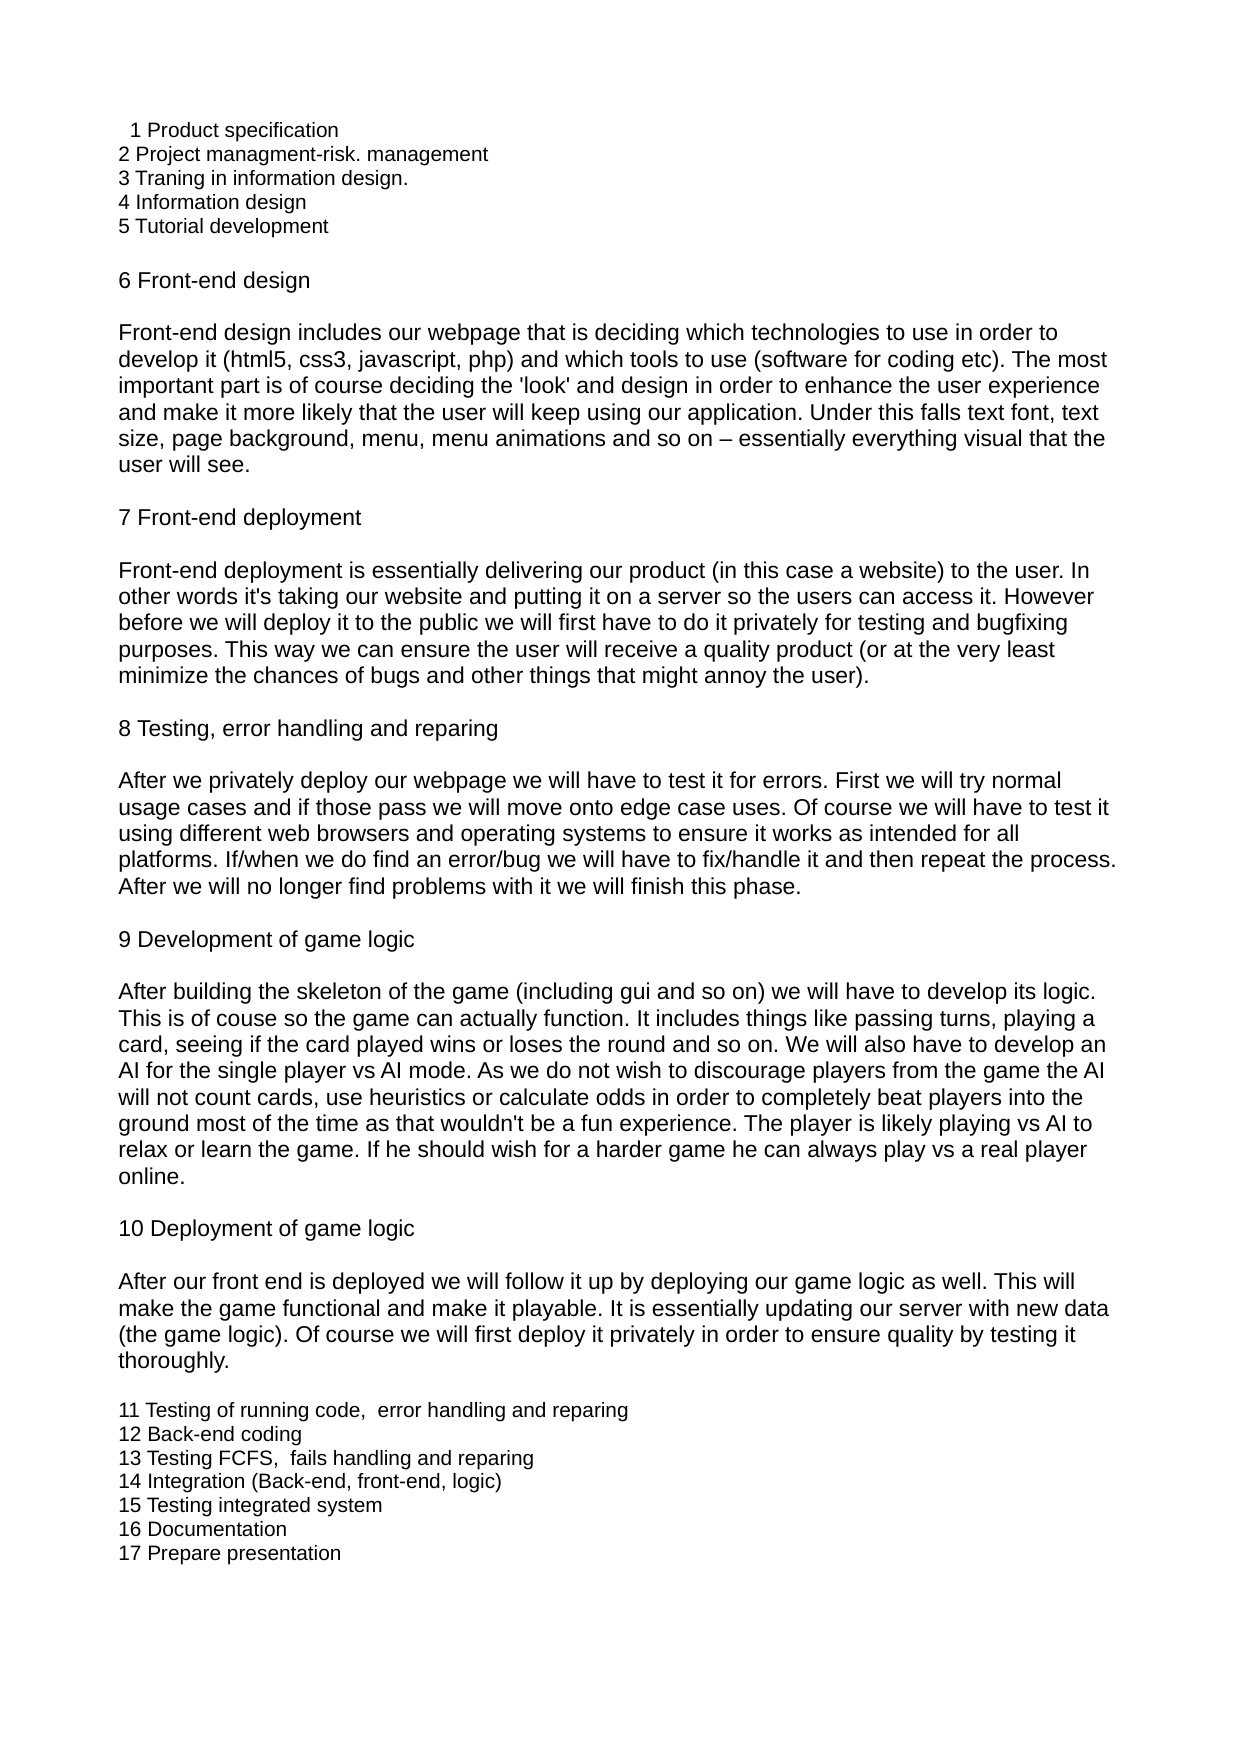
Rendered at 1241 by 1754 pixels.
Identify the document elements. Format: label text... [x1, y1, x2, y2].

text 10 Deployment of game logic [118, 1215, 1122, 1242]
text After our front end is deployed we will follow it up by deploying our game logic as well. This will make the game functional and make it playable. It is essentially updating our server with new data (the game logic). Of course we will first deploy it privately in order to ensure quality by testing it thoroughly. [118, 1268, 1122, 1373]
text 17 Prepare presentation [118, 1541, 1122, 1565]
text 1 Product specification [118, 118, 1122, 142]
text 11 Testing of running code, error handling and reparing [118, 1397, 1122, 1421]
text 6 Front-end design [118, 267, 1122, 293]
text 14 Integration (Back-end, front-end, logic) [118, 1469, 1122, 1493]
text 12 Back-end coding [118, 1421, 1122, 1445]
text Front-end deployment is essentially delivering our product (in this case a website) to the user. In other words it's taking our website and putting it on a server so the users can access it. However before we will deploy it to the public we will first have to do it privately for testing and bugfixing purposes. This way we can ensure the user will receive a quality product (or at the very least minimize the chances of bugs and other things that might annoy the user). [118, 557, 1122, 688]
text 4 Information design [118, 190, 1122, 214]
text 2 Project managment-risk. management [118, 142, 1122, 166]
text 9 Development of game logic [118, 926, 1122, 952]
text 15 Testing integrated system [118, 1493, 1122, 1517]
text 8 Testing, error handling and reparing [118, 715, 1122, 741]
text 7 Front-end deployment [118, 504, 1122, 530]
text 3 Traning in information design. [118, 166, 1122, 190]
text Front-end design includes our webpage that is deciding which technologies to use in order to develop it (html5, css3, javascript, php) and which tools to use (software for coding etc). The most important part is of course deciding the 'look' and design in order to enhance the user experience and make it more likely that the user will keep using our application. Under this falls text font, text size, page background, menu, menu animations and so on – essentially everything visual that the user will see. [118, 319, 1122, 477]
text 13 Testing FCFS, fails handling and reparing [118, 1445, 1122, 1469]
text 5 Tutorial development [118, 214, 1122, 238]
text After building the skeleton of the game (including gui and so on) we will have to develop its logic. This is of couse so the game can actually function. It includes things like passing turns, playing a card, seeing if the card played wins or loses the round and so on. We will also have to develop an AI for the single player vs AI mode. As we do not wish to discourage players from the game the AI will not count cards, use heuristics or calculate odds in order to completely beat players into the ground most of the time as that wouldn't be a fun experience. The player is likely playing vs AI to relax or learn the game. If he should wish for a harder game he can always play vs a real player online. [118, 978, 1122, 1189]
text After we privately deploy our webpage we will have to test it for errors. First we will try normal usage cases and if those pass we will move onto edge case uses. Of course we will have to test it using different web browsers and operating systems to ensure it works as intended for all platforms. If/when we do find an error/bug we will have to fix/handle it and then repeat the process. After we will no longer find problems with it we will finish this phase. [118, 767, 1122, 899]
text 16 Documentation [118, 1517, 1122, 1541]
